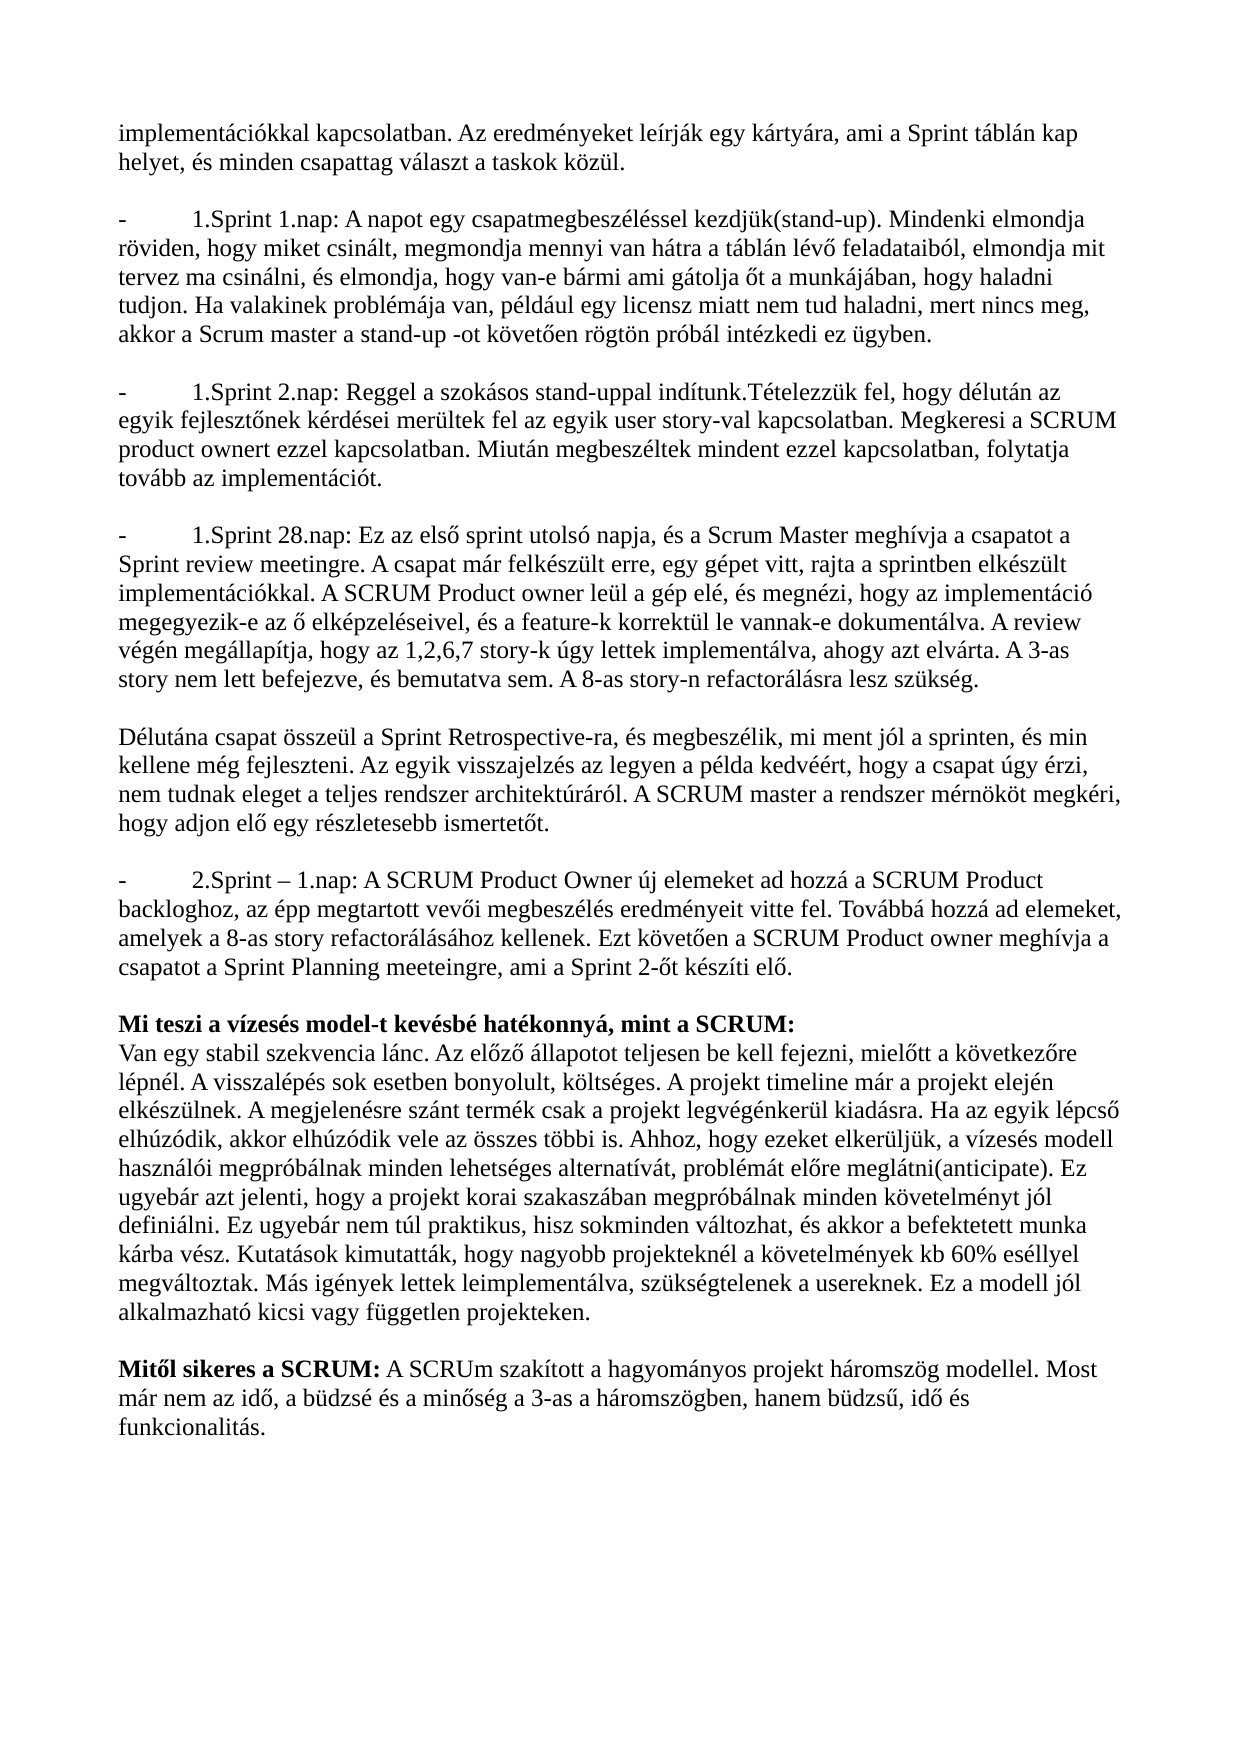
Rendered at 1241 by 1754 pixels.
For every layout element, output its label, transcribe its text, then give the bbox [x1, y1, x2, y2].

text - 2.Sprint – 1.nap: A SCRUM Product Owner új elemeket ad hozzá a SCRUM Product backloghoz, az épp megtartott vevői megbeszélés eredményeit vitte fel. Továbbá hozzá ad elemeket, amelyek a 8-as story refactorálásához kellenek. Ezt követően a SCRUM Product owner meghívja a csapatot a Sprint Planning meeteingre, ami a Sprint 2-őt készíti elő. [118, 866, 1122, 981]
text - 1.Sprint 2.nap: Reggel a szokásos stand-uppal indítunk.Tételezzük fel, hogy délután az egyik fejlesztőnek kérdései merültek fel az egyik user story-val kapcsolatban. Megkeresi a SCRUM product ownert ezzel kapcsolatban. Miután megbeszéltek mindent ezzel kapcsolatban, folytatja tovább az implementációt. [118, 377, 1122, 492]
text - 1.Sprint 28.nap: Ez az első sprint utolsó napja, és a Scrum Master meghívja a csapatot a Sprint review meetingre. A csapat már felkészült erre, egy gépet vitt, rajta a sprintben elkészült implementációkkal. A SCRUM Product owner leül a gép elé, és megnézi, hogy az implementáció megegyezik-e az ő elképzeléseivel, és a feature-k korrektül le vannak-e dokumentálva. A review végén megállapítja, hogy az 1,2,6,7 story-k úgy lettek implementálva, ahogy azt elvárta. A 3-as story nem lett befejezve, és bemutatva sem. A 8-as story-n refactorálásra lesz szükség. [118, 521, 1122, 693]
text Mi teszi a vízesés model-t kevésbé hatékonnyá, mint a SCRUM: [118, 1009, 1122, 1038]
text - 1.Sprint 1.nap: A napot egy csapatmegbeszéléssel kezdjük(stand-up). Mindenki elmondja röviden, hogy miket csinált, megmondja mennyi van hátra a táblán lévő feladataiból, elmondja mit tervez ma csinálni, és elmondja, hogy van-e bármi ami gátolja őt a munkájában, hogy haladni tudjon. Ha valakinek problémája van, például egy licensz miatt nem tud haladni, mert nincs meg, akkor a Scrum master a stand-up -ot követően rögtön próbál intézkedi ez ügyben. [118, 204, 1122, 348]
text Délutána csapat összeül a Sprint Retrospective-ra, és megbeszélik, mi ment jól a sprinten, és min kellene még fejleszteni. Az egyik visszajelzés az legyen a példa kedvéért, hogy a csapat úgy érzi, nem tudnak eleget a teljes rendszer architektúráról. A SCRUM master a rendszer mérnököt megkéri, hogy adjon elő egy részletesebb ismertetőt. [118, 722, 1122, 837]
text Van egy stabil szekvencia lánc. Az előző állapotot teljesen be kell fejezni, mielőtt a következőre lépnél. A visszalépés sok esetben bonyolult, költséges. A projekt timeline már a projekt elején elkészülnek. A megjelenésre szánt termék csak a projekt legvégénkerül kiadásra. Ha az egyik lépcső elhúzódik, akkor elhúzódik vele az összes többi is. Ahhoz, hogy ezeket elkerüljük, a vízesés modell használói megpróbálnak minden lehetséges alternatívát, problémát előre meglátni(anticipate). Ez ugyebár azt jelenti, hogy a projekt korai szakaszában megpróbálnak minden követelményt jól definiálni. Ez ugyebár nem túl praktikus, hisz sokminden változhat, és akkor a befektetett munka kárba vész. Kutatások kimutatták, hogy nagyobb projekteknél a követelmények kb 60% eséllyel megváltoztak. Más igények lettek leimplementálva, szükségtelenek a usereknek. Ez a modell jól alkalmazható kicsi vagy független projekteken. [118, 1038, 1122, 1326]
text implementációkkal kapcsolatban. Az eredményeket leírják egy kártyára, ami a Sprint táblán kap helyet, és minden csapattag választ a taskok közül. [118, 118, 1122, 176]
text Mitől sikeres a SCRUM: A SCRUm szakított a hagyományos projekt háromszög modellel. Most már nem az idő, a büdzsé és a minőség a 3-as a háromszögben, hanem büdzsű, idő és funkcionalitás. [118, 1354, 1122, 1441]
